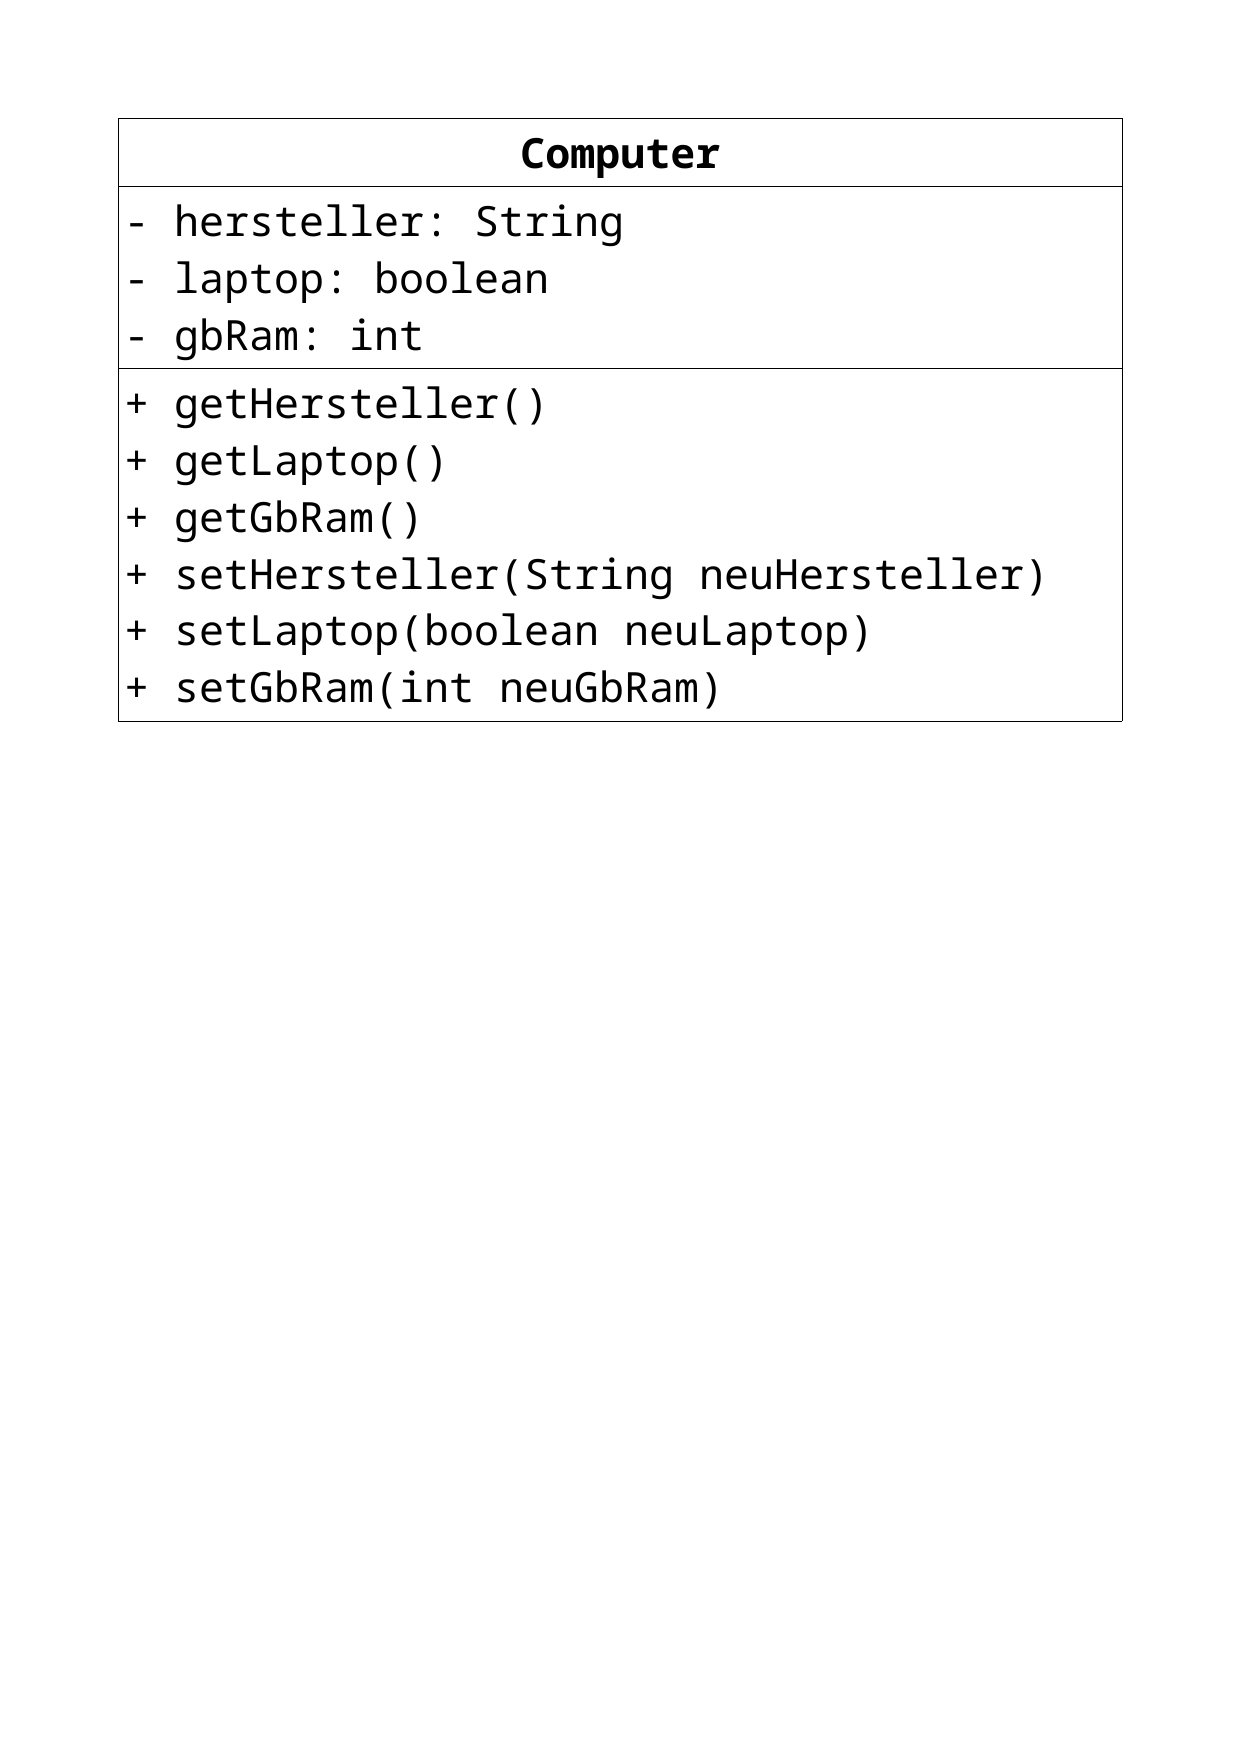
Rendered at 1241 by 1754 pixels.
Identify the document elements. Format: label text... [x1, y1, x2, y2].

table_cell + getHersteller() + getLaptop() + getGbRam() + setHersteller(String neuHersteller) + setLaptop(boolean neuLaptop) + setGbRam(int neuGbRam) [119, 369, 1122, 721]
table_header Computer [119, 119, 1122, 186]
table_cell - hersteller: String - laptop: boolean - gbRam: int [119, 187, 1122, 368]
